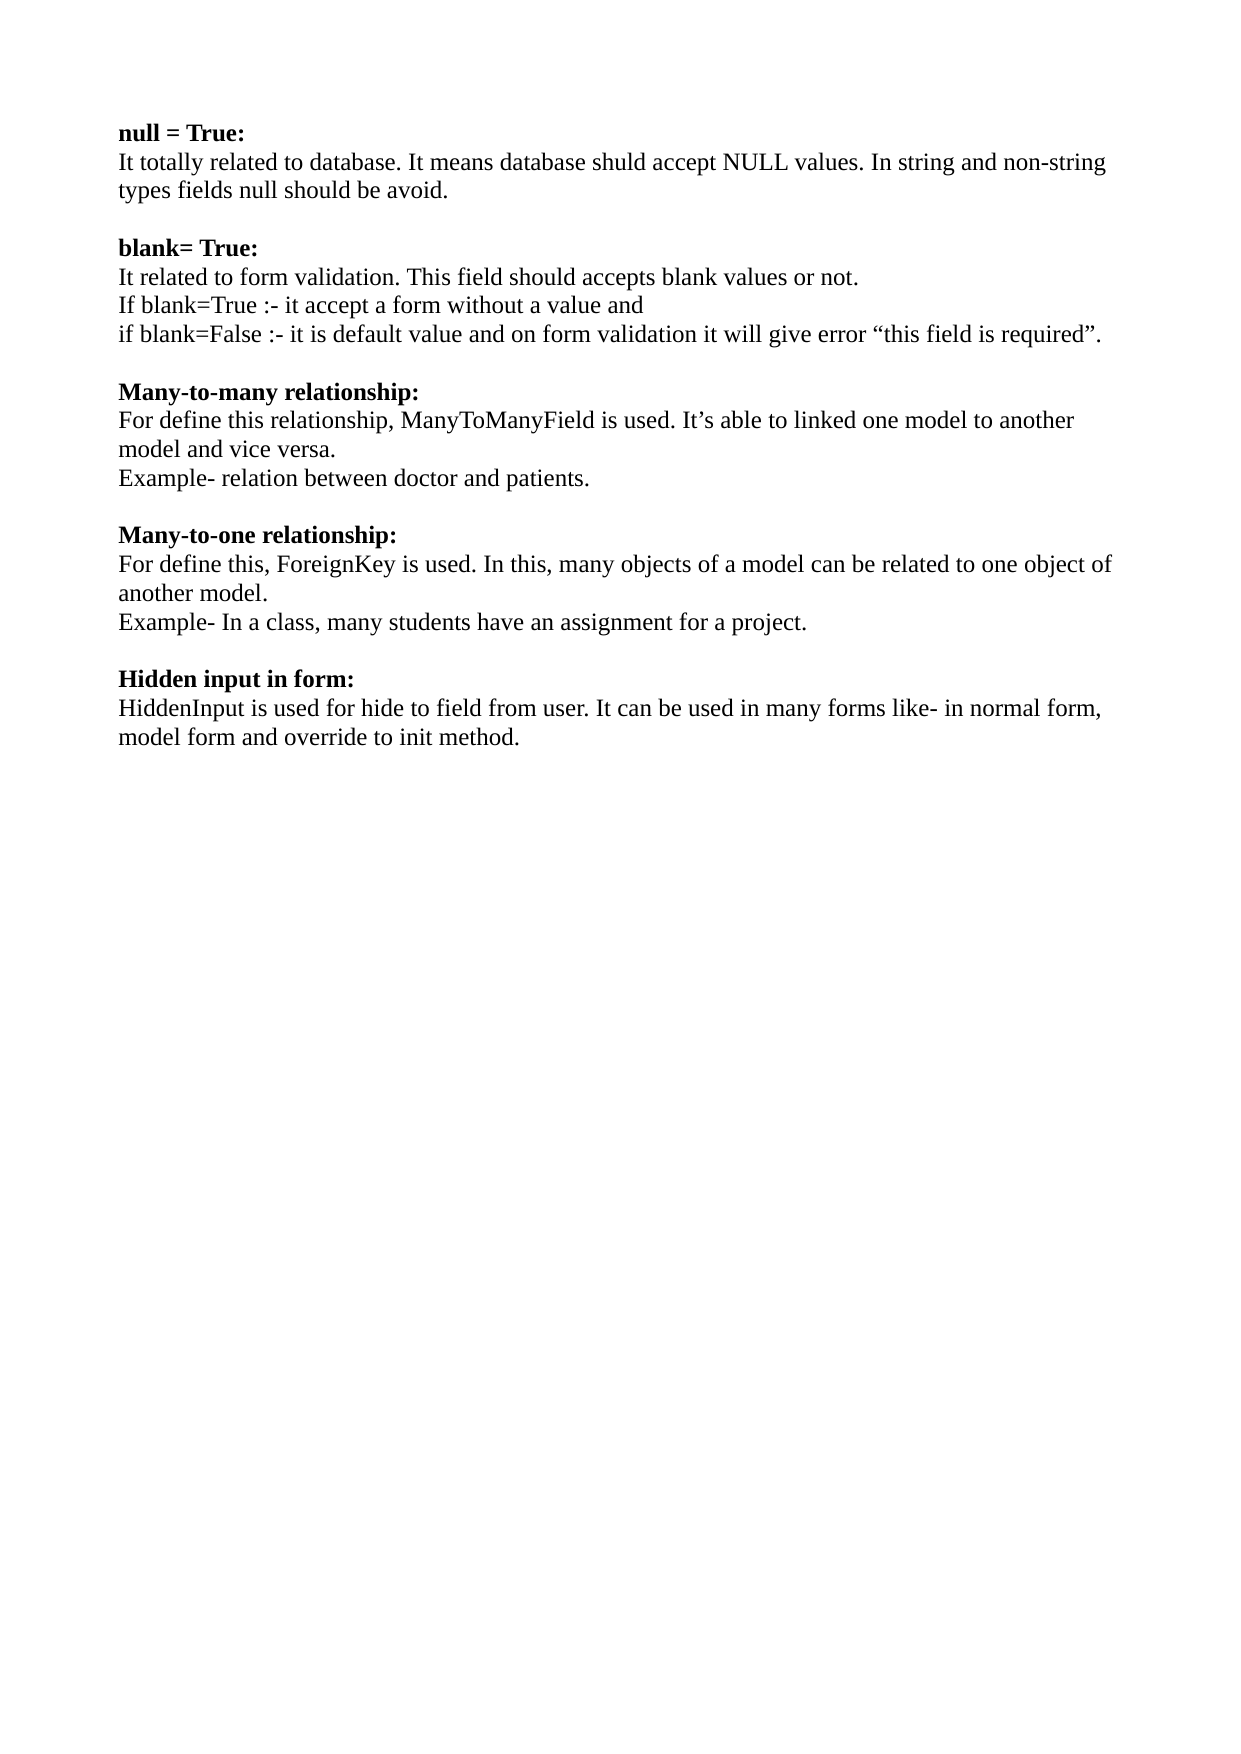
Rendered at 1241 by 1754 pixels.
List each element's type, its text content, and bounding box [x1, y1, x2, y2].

text blank= True: [118, 233, 1122, 262]
text Many-to-one relationship: [118, 521, 1122, 549]
text Example- In a class, many students have an assignment for a project. [118, 607, 1122, 636]
text Example- relation between doctor and patients. [118, 463, 1122, 492]
text HiddenInput is used for hide to field from user. It can be used in many forms like- in normal form, model form and override to init method. [118, 693, 1122, 751]
text If blank=True :- it accept a form without a value and [118, 291, 1122, 319]
text if blank=False :- it is default value and on form validation it will give error “this field is required”. [118, 319, 1122, 348]
text null = True: [118, 118, 1122, 147]
text For define this, ForeignKey is used. In this, many objects of a model can be related to one object of another model. [118, 549, 1122, 607]
text It related to form validation. This field should accepts blank values or not. [118, 262, 1122, 291]
text Many-to-many relationship: [118, 377, 1122, 406]
text For define this relationship, ManyToManyField is used. It’s able to linked one model to another model and vice versa. [118, 406, 1122, 463]
text It totally related to database. It means database shuld accept NULL values. In string and non-string types fields null should be avoid. [118, 147, 1122, 204]
text Hidden input in form: [118, 664, 1122, 693]
